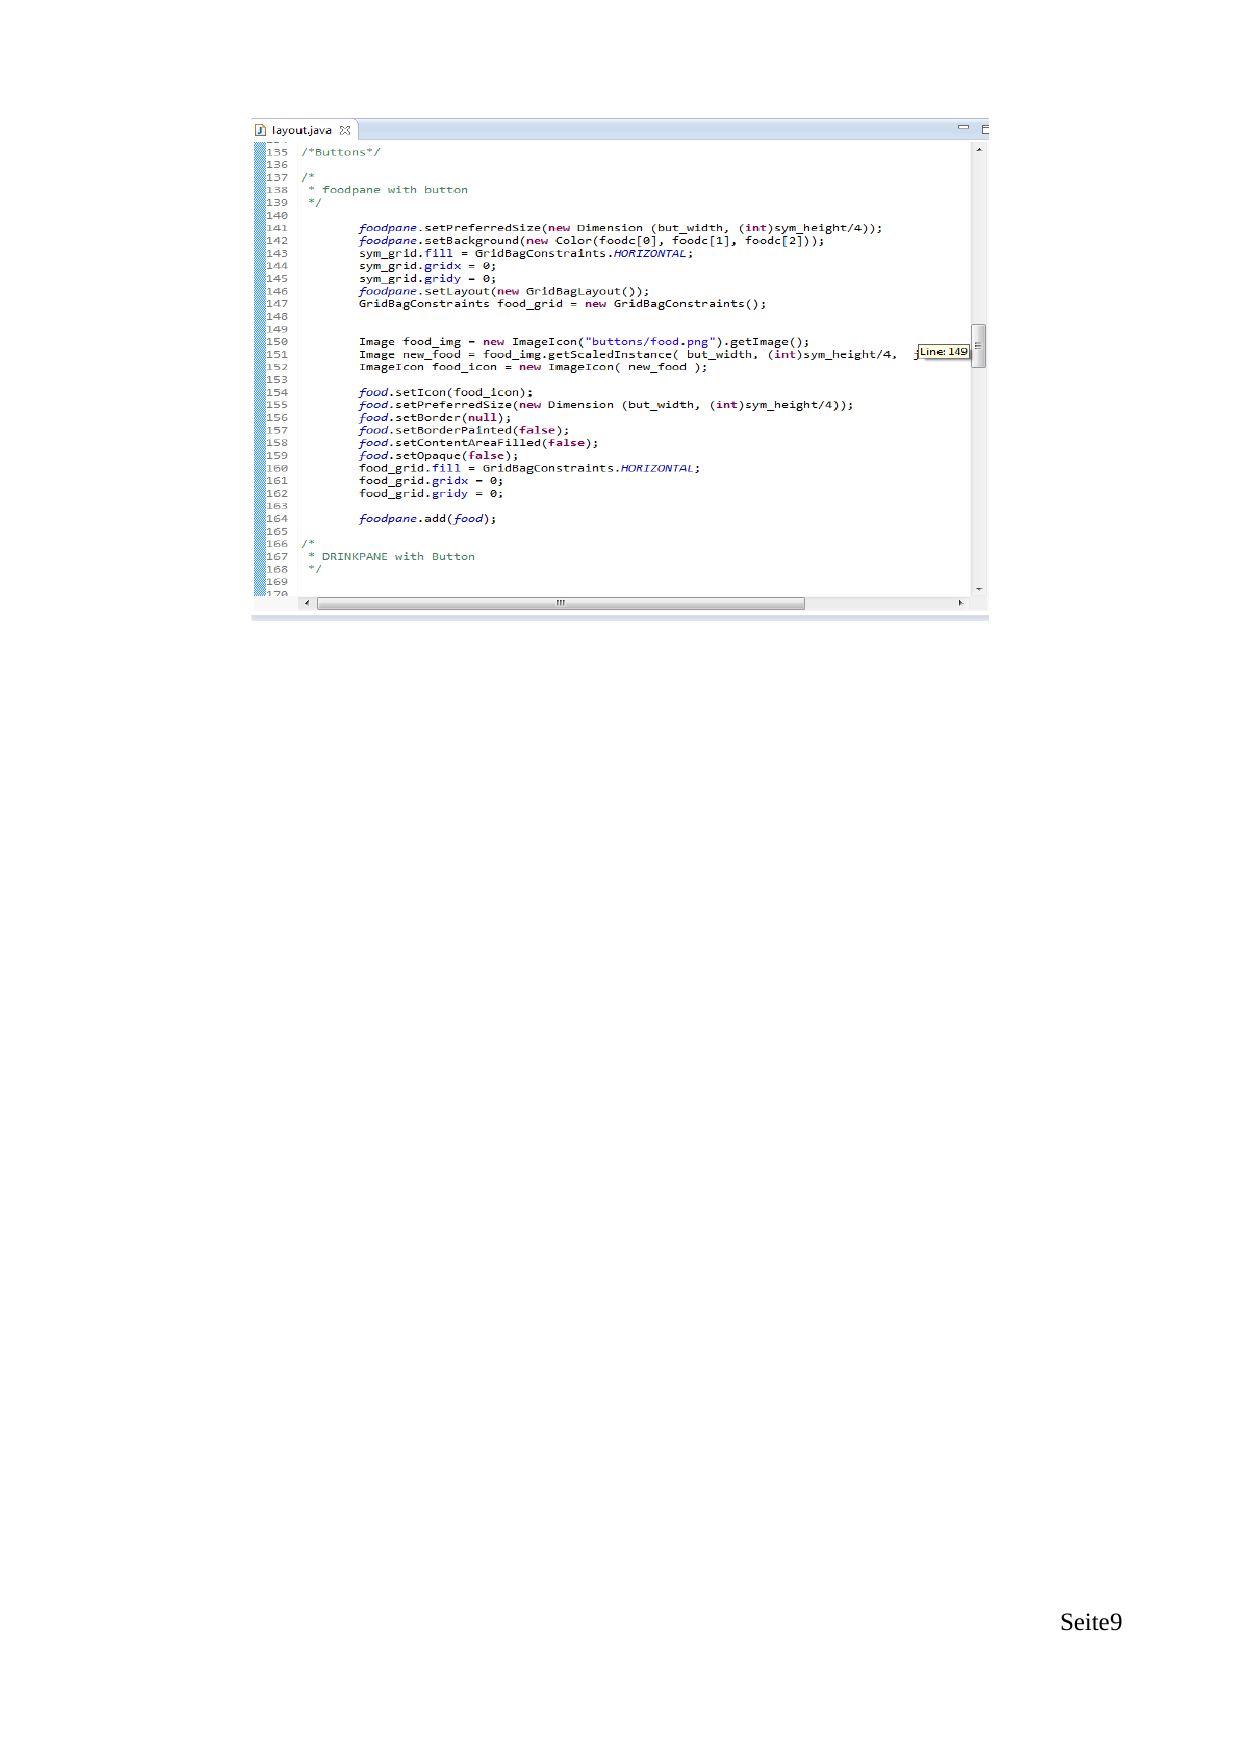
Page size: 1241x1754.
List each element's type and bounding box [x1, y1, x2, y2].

picture [251, 118, 989, 621]
